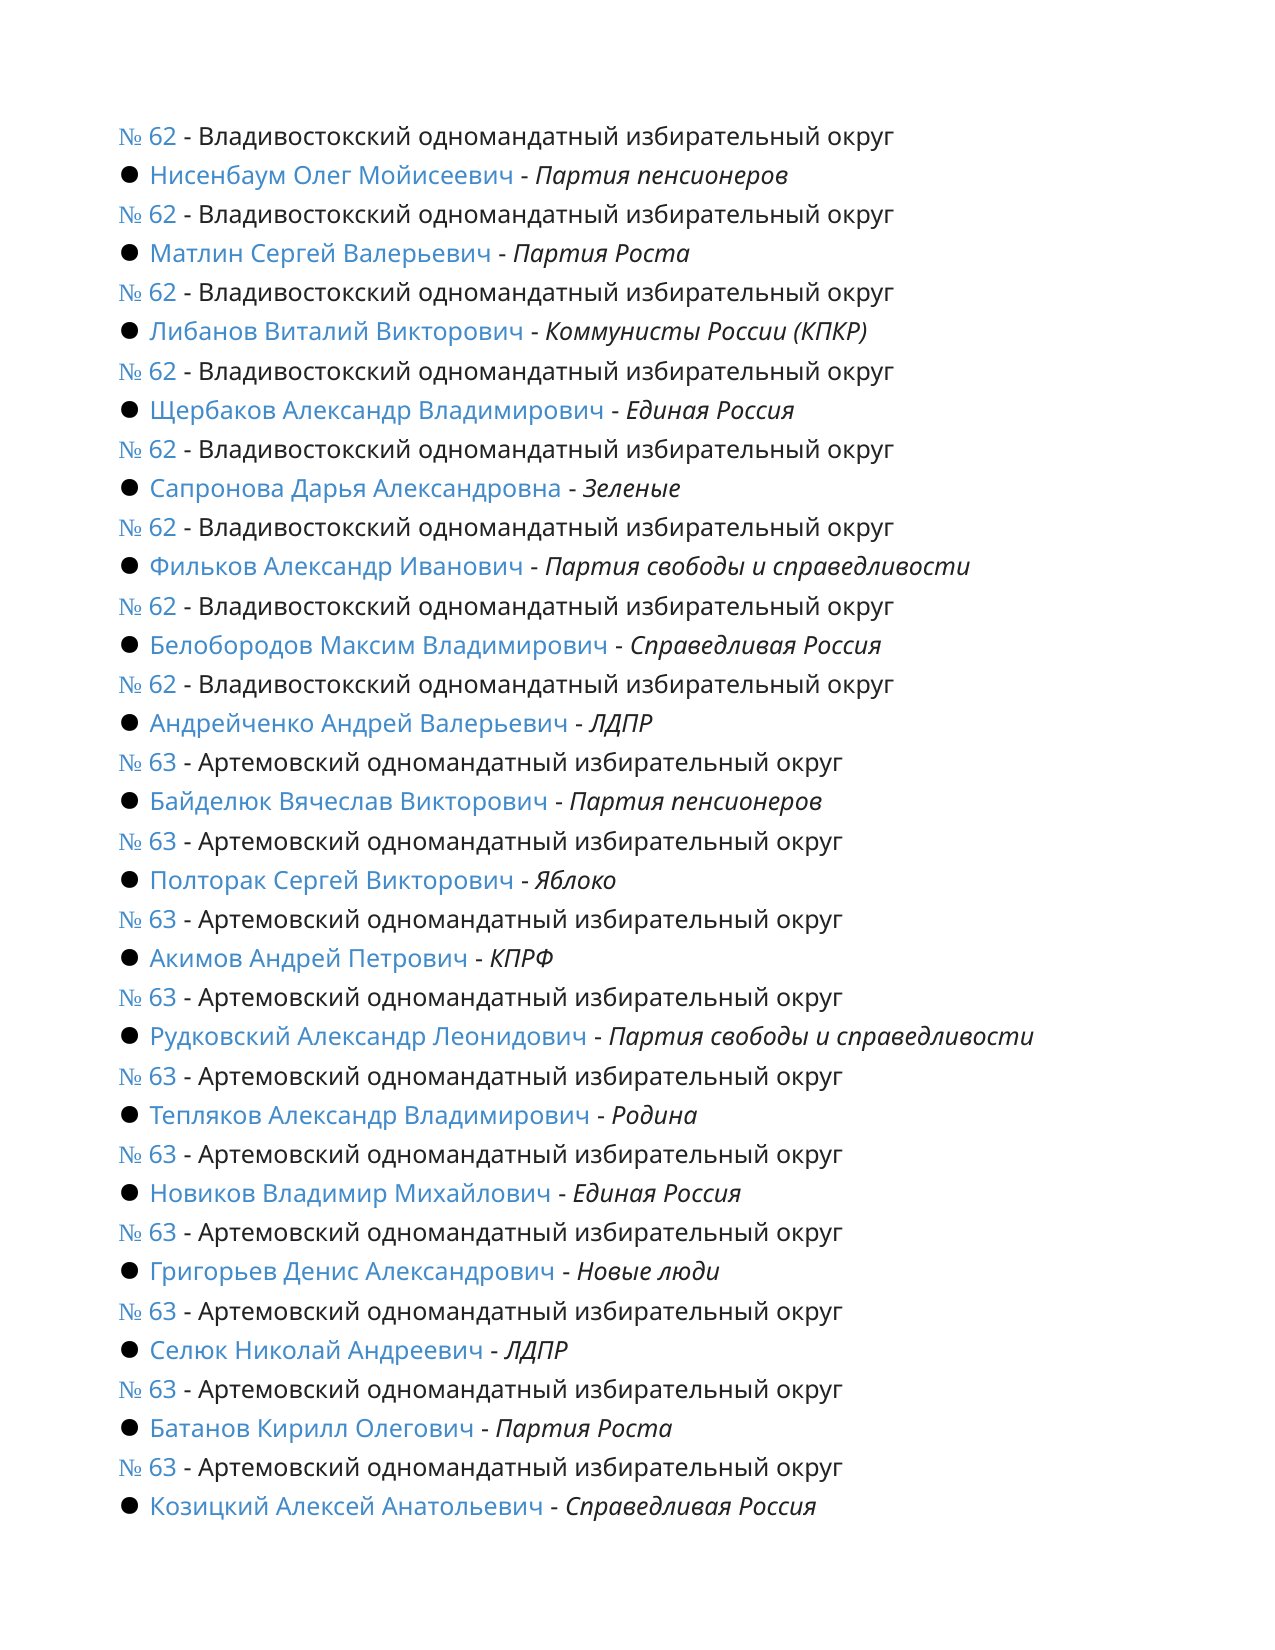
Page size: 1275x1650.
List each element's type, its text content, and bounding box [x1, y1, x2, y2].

text № 63 - Артемовский одномандатный избирательный округ [118, 1058, 1157, 1092]
text № 63 - Артемовский одномандатный избирательный округ [118, 745, 1157, 779]
text № 62 - Владивостокский одномандатный избирательный округ [118, 275, 1157, 309]
text № 63 - Артемовский одномандатный избирательный округ [118, 980, 1157, 1014]
text № 63 - Артемовский одномандатный избирательный округ [118, 1293, 1157, 1327]
list Белобородов Максим Владимирович - Справедливая Россия [120, 627, 1157, 661]
text № 62 - Владивостокский одномандатный избирательный округ [118, 353, 1157, 387]
list Григорьев Денис Александрович - Новые люди [120, 1254, 1157, 1288]
list Нисенбаум Олег Мойисеевич - Партия пенсионеров [120, 157, 1157, 191]
text № 62 - Владивостокский одномандатный избирательный округ [118, 431, 1157, 466]
text № 63 - Артемовский одномандатный избирательный округ [118, 1371, 1157, 1406]
list Батанов Кирилл Олегович - Партия Роста [120, 1411, 1157, 1445]
list Андрейченко Андрей Валерьевич - ЛДПР [120, 706, 1157, 740]
list Акимов Андрей Петрович - КПРФ [120, 941, 1157, 975]
text № 63 - Артемовский одномандатный избирательный округ [118, 823, 1157, 857]
list Матлин Сергей Валерьевич - Партия Роста [120, 236, 1157, 270]
text № 62 - Владивостокский одномандатный избирательный округ [118, 666, 1157, 701]
text № 63 - Артемовский одномандатный избирательный округ [118, 1215, 1157, 1249]
list Козицкий Алексей Анатольевич - Справедливая Россия [120, 1489, 1157, 1523]
list Рудковский Александр Леонидович - Партия свободы и справедливости [120, 1019, 1157, 1053]
list Фильков Александр Иванович - Партия свободы и справедливости [120, 549, 1157, 583]
text № 62 - Владивостокский одномандатный избирательный округ [118, 196, 1157, 231]
text № 63 - Артемовский одномандатный избирательный округ [118, 1136, 1157, 1171]
text № 62 - Владивостокский одномандатный избирательный округ [118, 118, 1157, 152]
text № 62 - Владивостокский одномандатный избирательный округ [118, 510, 1157, 544]
text № 63 - Артемовский одномандатный избирательный округ [118, 901, 1157, 936]
list Полторак Сергей Викторович - Яблоко [120, 862, 1157, 896]
list Тепляков Александр Владимирович - Родина [120, 1097, 1157, 1131]
list Щербаков Александр Владимирович - Единая Россия [120, 392, 1157, 426]
list Сапронова Дарья Александровна - Зеленые [120, 471, 1157, 505]
list Либанов Виталий Викторович - Коммунисты России (КПКР) [120, 314, 1157, 348]
list Селюк Николай Андреевич - ЛДПР [120, 1332, 1157, 1366]
list Новиков Владимир Михайлович - Единая Россия [120, 1176, 1157, 1210]
list Байделюк Вячеслав Викторович - Партия пенсионеров [120, 784, 1157, 818]
text № 62 - Владивостокский одномандатный избирательный округ [118, 588, 1157, 622]
text № 63 - Артемовский одномандатный избирательный округ [118, 1450, 1157, 1484]
